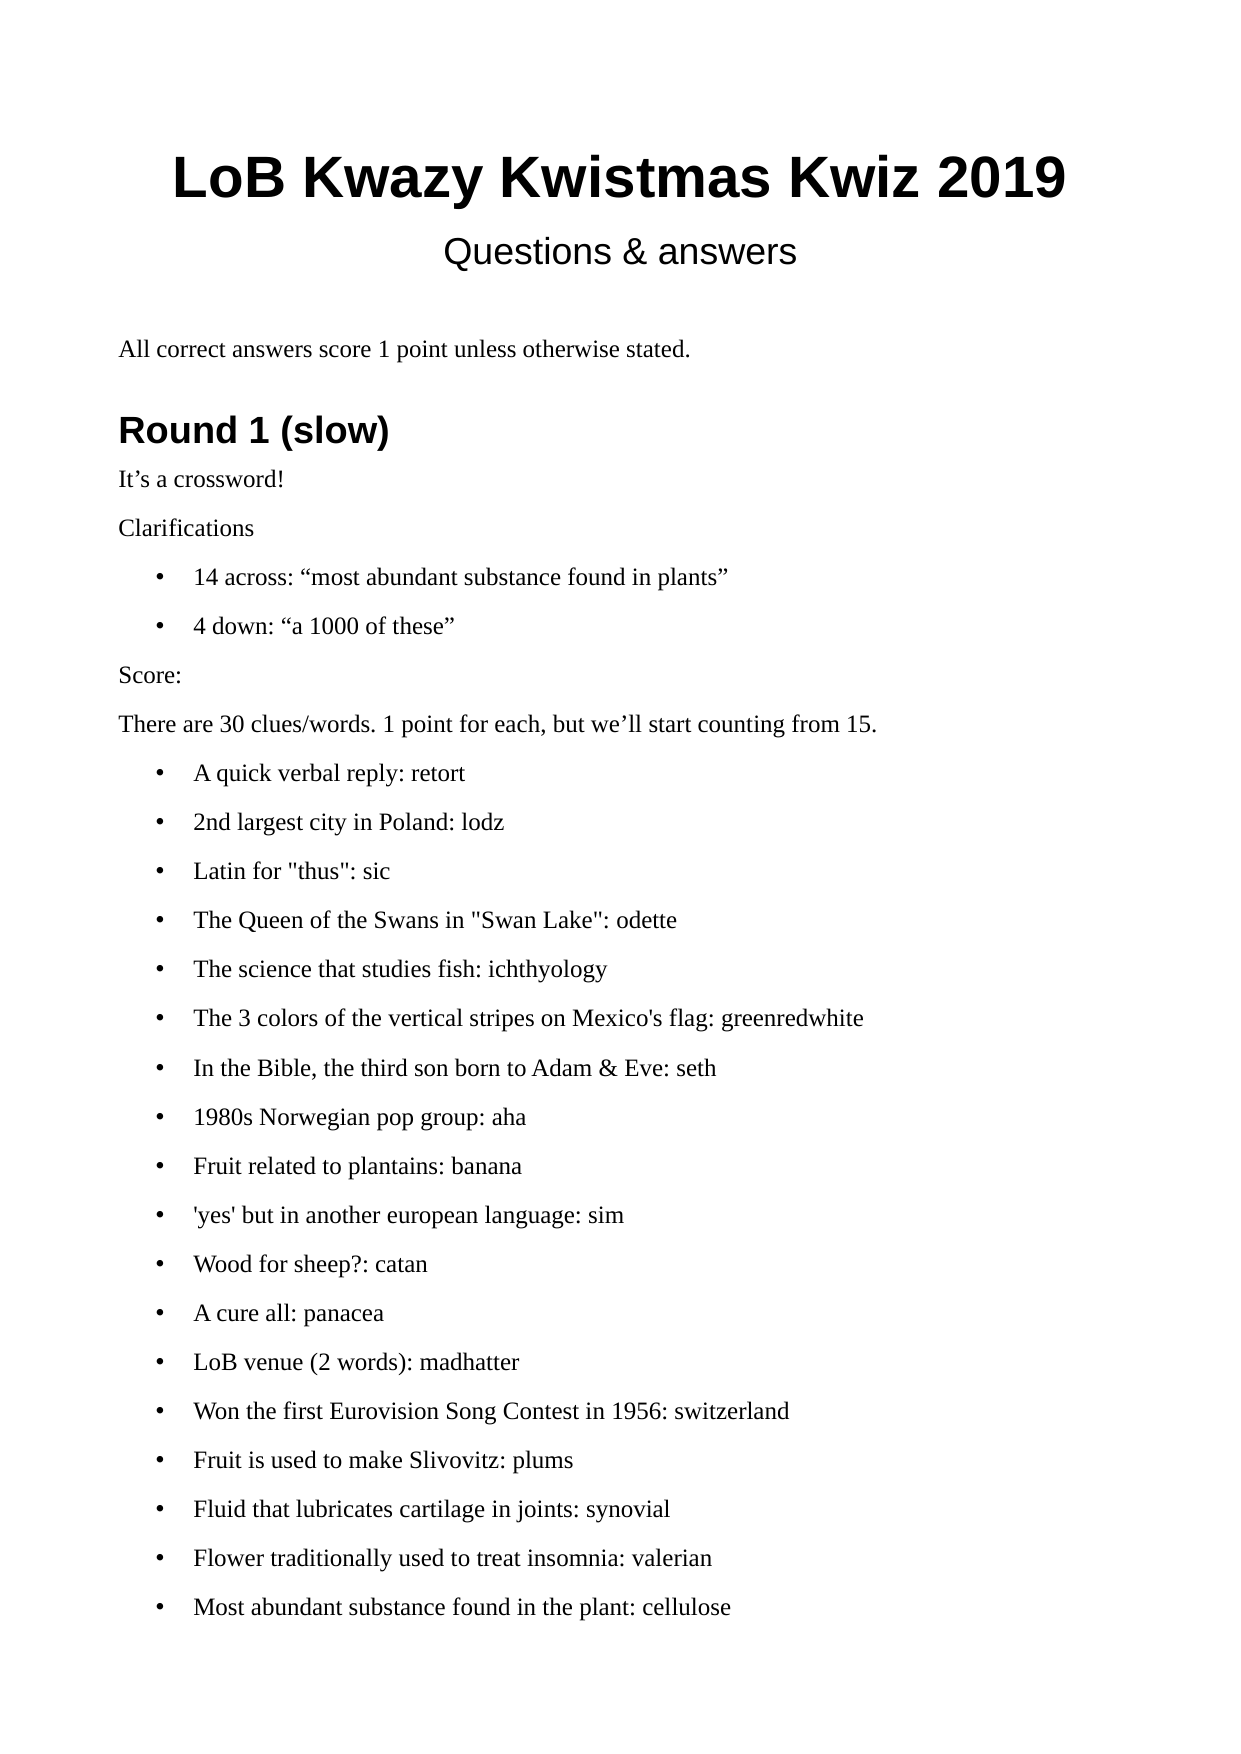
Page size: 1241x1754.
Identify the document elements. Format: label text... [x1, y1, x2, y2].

title LoB Kwazy Kwistmas Kwiz 2019 [118, 143, 1122, 210]
subtitle Round 1 (slow) [118, 408, 1122, 451]
list 4 down: “a 1000 of these” [156, 611, 1122, 640]
list Fruit related to plantains: banana [156, 1151, 1122, 1179]
list The science that studies fish: ichthyology [156, 954, 1122, 983]
list 'yes' but in another european language: sim [156, 1200, 1122, 1228]
list Flower traditionally used to treat insomnia: valerian [156, 1543, 1122, 1572]
list The Queen of the Swans in "Swan Lake": odette [156, 905, 1122, 934]
list 1980s Norwegian pop group: aha [156, 1102, 1122, 1130]
list A cure all: panacea [156, 1298, 1122, 1327]
list Fluid that lubricates cartilage in joints: synovial [156, 1494, 1122, 1523]
list Wood for sheep?: catan [156, 1249, 1122, 1278]
subtitle Questions & answers [118, 229, 1122, 272]
list Won the first Eurovision Song Contest in 1956: switzerland [156, 1396, 1122, 1425]
list LoB venue (2 words): madhatter [156, 1347, 1122, 1376]
list In the Bible, the third son born to Adam & Eve: seth [156, 1053, 1122, 1081]
list Most abundant substance found in the plant: cellulose [156, 1592, 1122, 1621]
text It’s a crossword! [118, 464, 1122, 493]
list The 3 colors of the vertical stripes on Mexico's flag: greenredwhite [156, 1003, 1122, 1032]
list 2nd largest city in Poland: lodz [156, 807, 1122, 836]
text Clarifications [118, 513, 1122, 542]
list A quick verbal reply: retort [156, 758, 1122, 787]
text Score: [118, 660, 1122, 689]
text There are 30 clues/words. 1 point for each, but we’ll start counting from 15. [118, 709, 1122, 738]
list Latin for "thus": sic [156, 856, 1122, 885]
list Fruit is used to make Slivovitz: plums [156, 1445, 1122, 1474]
text All correct answers score 1 point unless otherwise stated. [118, 334, 1122, 362]
list 14 across: “most abundant substance found in plants” [156, 562, 1122, 591]
